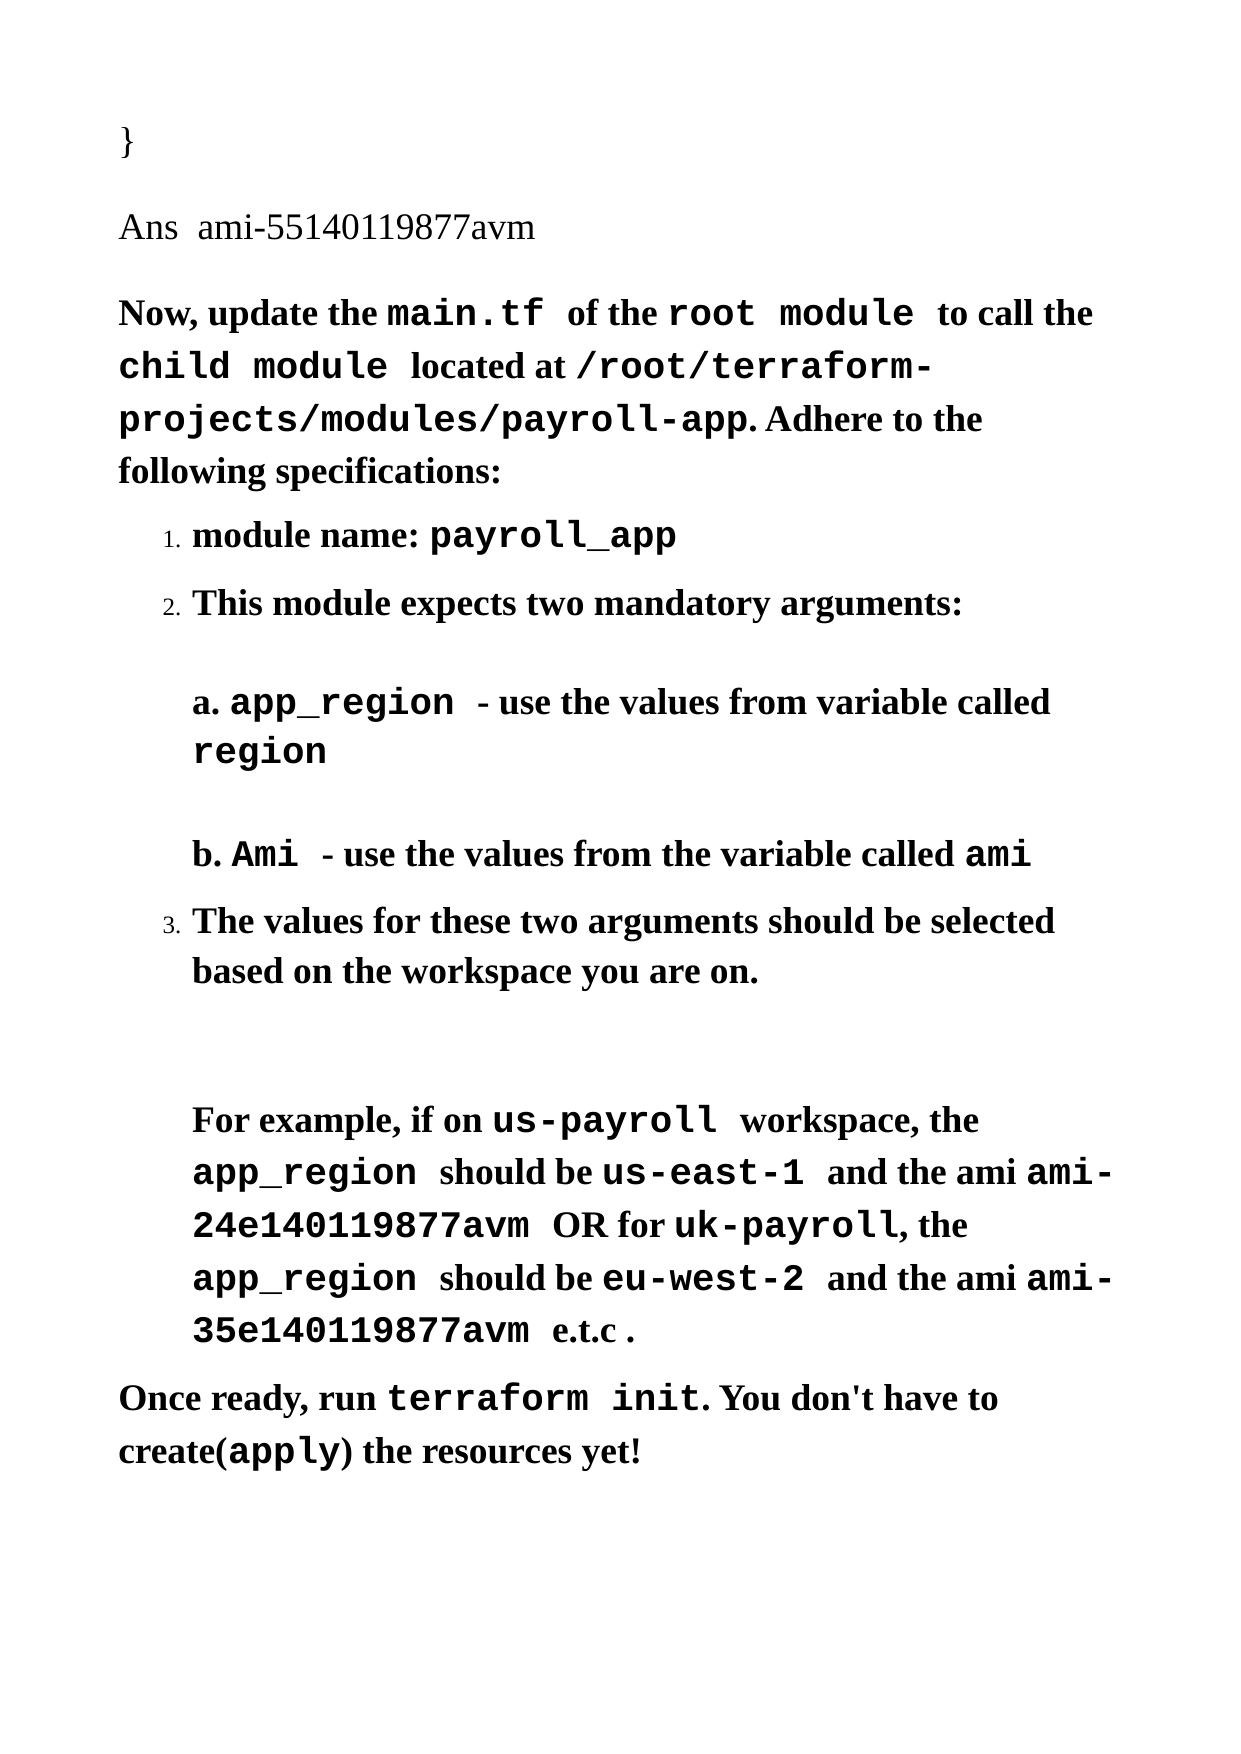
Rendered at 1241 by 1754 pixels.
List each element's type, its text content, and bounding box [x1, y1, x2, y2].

list This module expects two mandatory arguments: a. app_region - use the values from variable called region b. Ami - use the values from the variable called ami [162, 581, 1122, 877]
list module name: payroll_app [162, 513, 1122, 559]
text Once ready, run terraform init. You don't have to create(apply) the resources yet! [118, 1376, 1122, 1474]
text } [118, 118, 1122, 161]
text Ans ami-55140119877avm [118, 204, 1122, 247]
list The values for these two arguments should be selected based on the workspace you are on. For example, if on us-payroll workspace, the app_region should be us-east-1 and the ami ami-24e140119877avm OR for uk-payroll, the app_region should be eu-west-2 and the ami ami-35e140119877avm e.t.c . [162, 899, 1122, 1354]
text Now, update the main.tf of the root module to call the child module located at /root/terraform-projects/modules/payroll-app. Adhere to the following specifications: [118, 291, 1122, 492]
